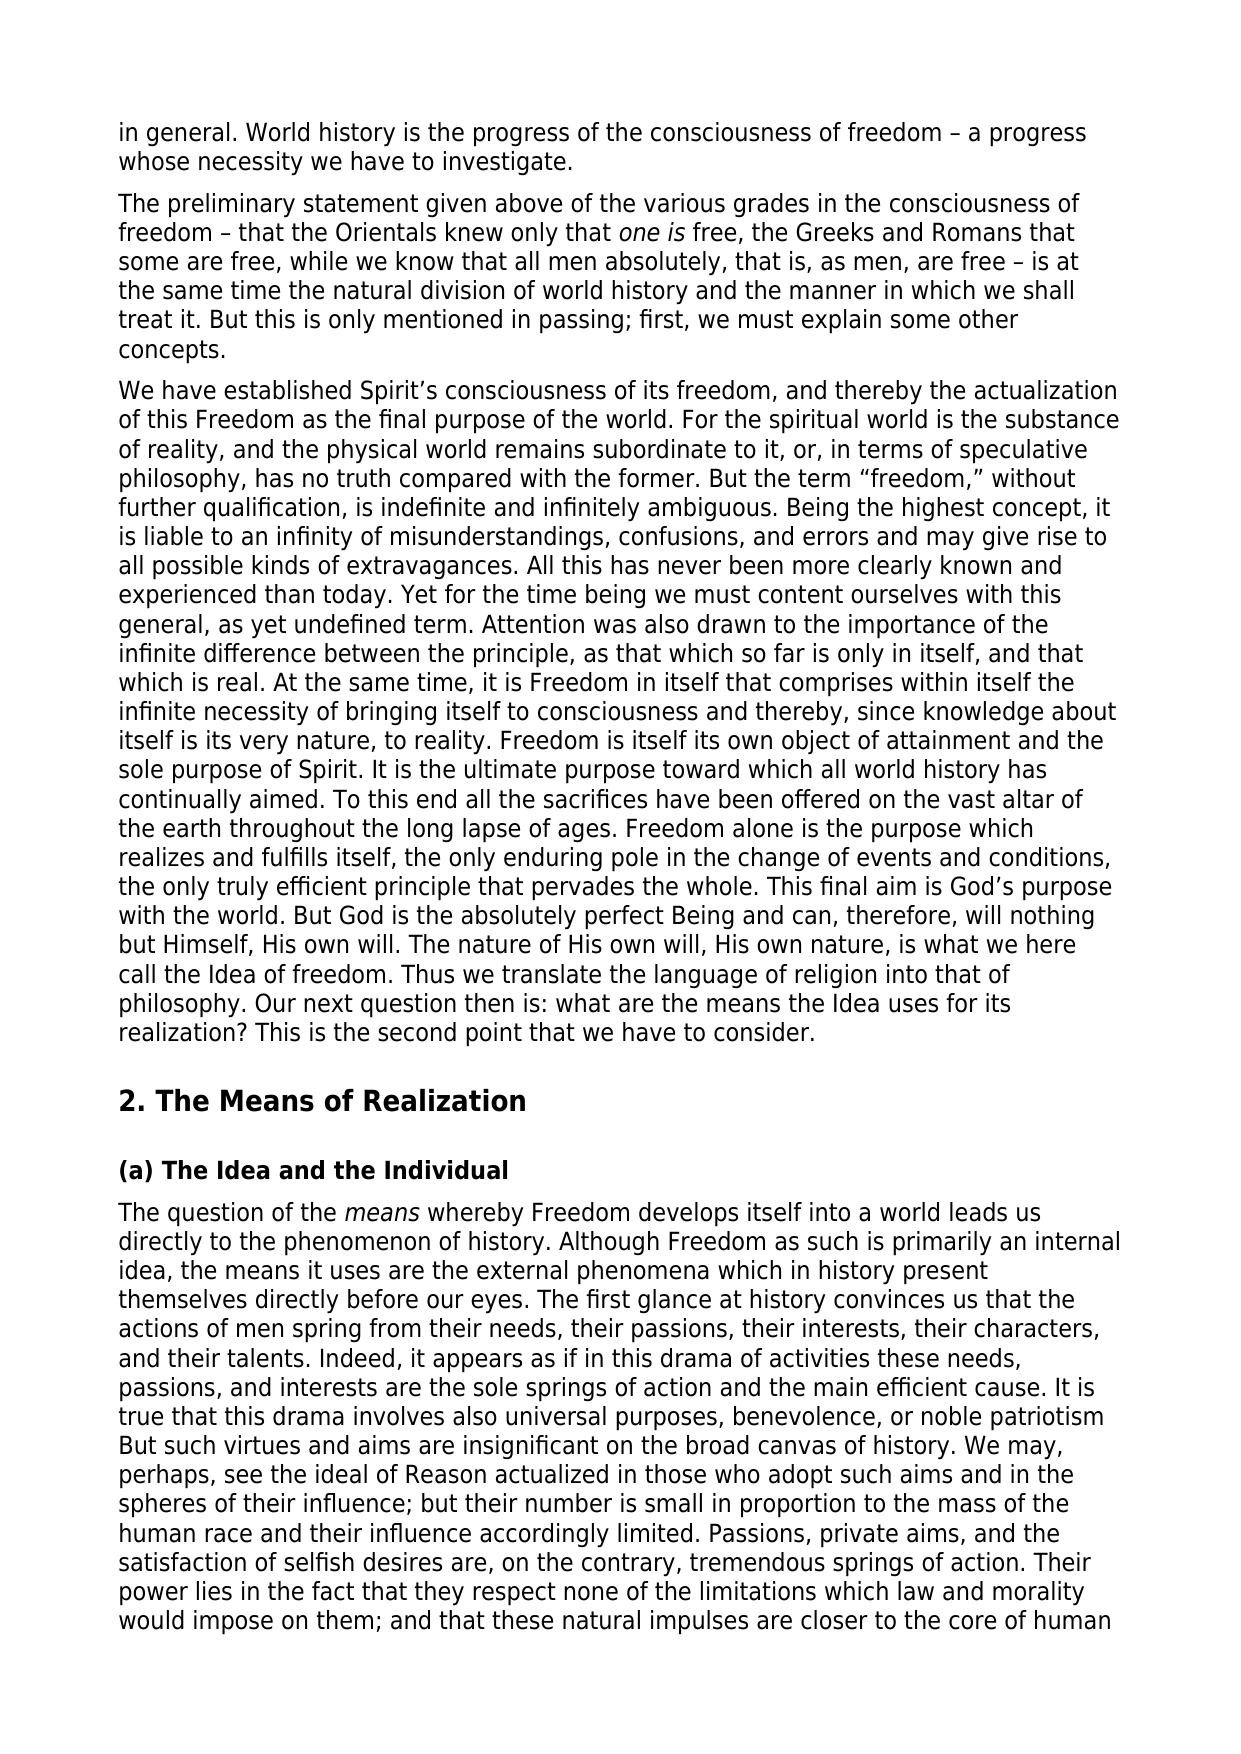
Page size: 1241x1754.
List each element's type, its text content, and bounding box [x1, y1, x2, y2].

text We have established Spirit’s consciousness of its freedom, and thereby the actualization of this Freedom as the final purpose of the world. For the spiritual world is the substance of reality, and the physical world remains subordinate to it, or, in terms of speculative philosophy, has no truth compared with the former. But the term “freedom,” without further qualification, is indefinite and infinitely ambiguous. Being the highest concept, it is liable to an infinity of misunderstandings, confusions, and errors and may give rise to all possible kinds of extravagances. All this has never been more clearly known and experienced than today. Yet for the time being we must content ourselves with this general, as yet undefined term. Attention was also drawn to the importance of the infinite difference between the principle, as that which so far is only in itself, and that which is real. At the same time, it is Freedom in itself that comprises within itself the infinite necessity of bringing itself to consciousness and thereby, since knowledge about itself is its very nature, to reality. Freedom is itself its own object of attainment and the sole purpose of Spirit. It is the ultimate purpose toward which all world history has continually aimed. To this end all the sacrifices have been offered on the vast altar of the earth throughout the long lapse of ages. Freedom alone is the purpose which realizes and fulfills itself, the only enduring pole in the change of events and conditions, the only truly efficient principle that pervades the whole. This final aim is God’s purpose with the world. But God is the absolutely perfect Being and can, therefore, will nothing but Himself, His own will. The nature of His own will, His own nature, is what we here call the Idea of freedom. Thus we translate the language of religion into that of philosophy. Our next question then is: what are the means the Idea uses for its realization? This is the second point that we have to consider. [118, 376, 1122, 1047]
text The preliminary statement given above of the various grades in the consciousness of freedom – that the Orientals knew only that one is free, the Greeks and Romans that some are free, while we know that all men absolutely, that is, as men, are free – is at the same time the natural division of world history and the manner in which we shall treat it. But this is only mentioned in passing; first, we must explain some other concepts. [118, 189, 1122, 364]
subtitle 2. The Means of Realization [118, 1085, 1122, 1119]
text The question of the means whereby Freedom develops itself into a world leads us directly to the phenomenon of history. Although Freedom as such is primarily an internal idea, the means it uses are the external phenomena which in history present themselves directly before our eyes. The first glance at history convinces us that the actions of men spring from their needs, their passions, their interests, their characters, and their talents. Indeed, it appears as if in this drama of activities these needs, passions, and interests are the sole springs of action and the main efficient cause. It is true that this drama involves also universal purposes, benevolence, or noble patriotism But such virtues and aims are insignificant on the broad canvas of history. We may, perhaps, see the ideal of Reason actualized in those who adopt such aims and in the spheres of their influence; but their number is small in proportion to the mass of the human race and their influence accordingly limited. Passions, private aims, and the satisfaction of selfish desires are, on the contrary, tremendous springs of action. Their power lies in the fact that they respect none of the limitations which law and morality would impose on them; and that these natural impulses are closer to the core of human [118, 1198, 1122, 1635]
text in general. World history is the progress of the consciousness of freedom – a progress whose necessity we have to investigate. [118, 118, 1122, 176]
subtitle (a) The Idea and the Individual [118, 1156, 1122, 1185]
